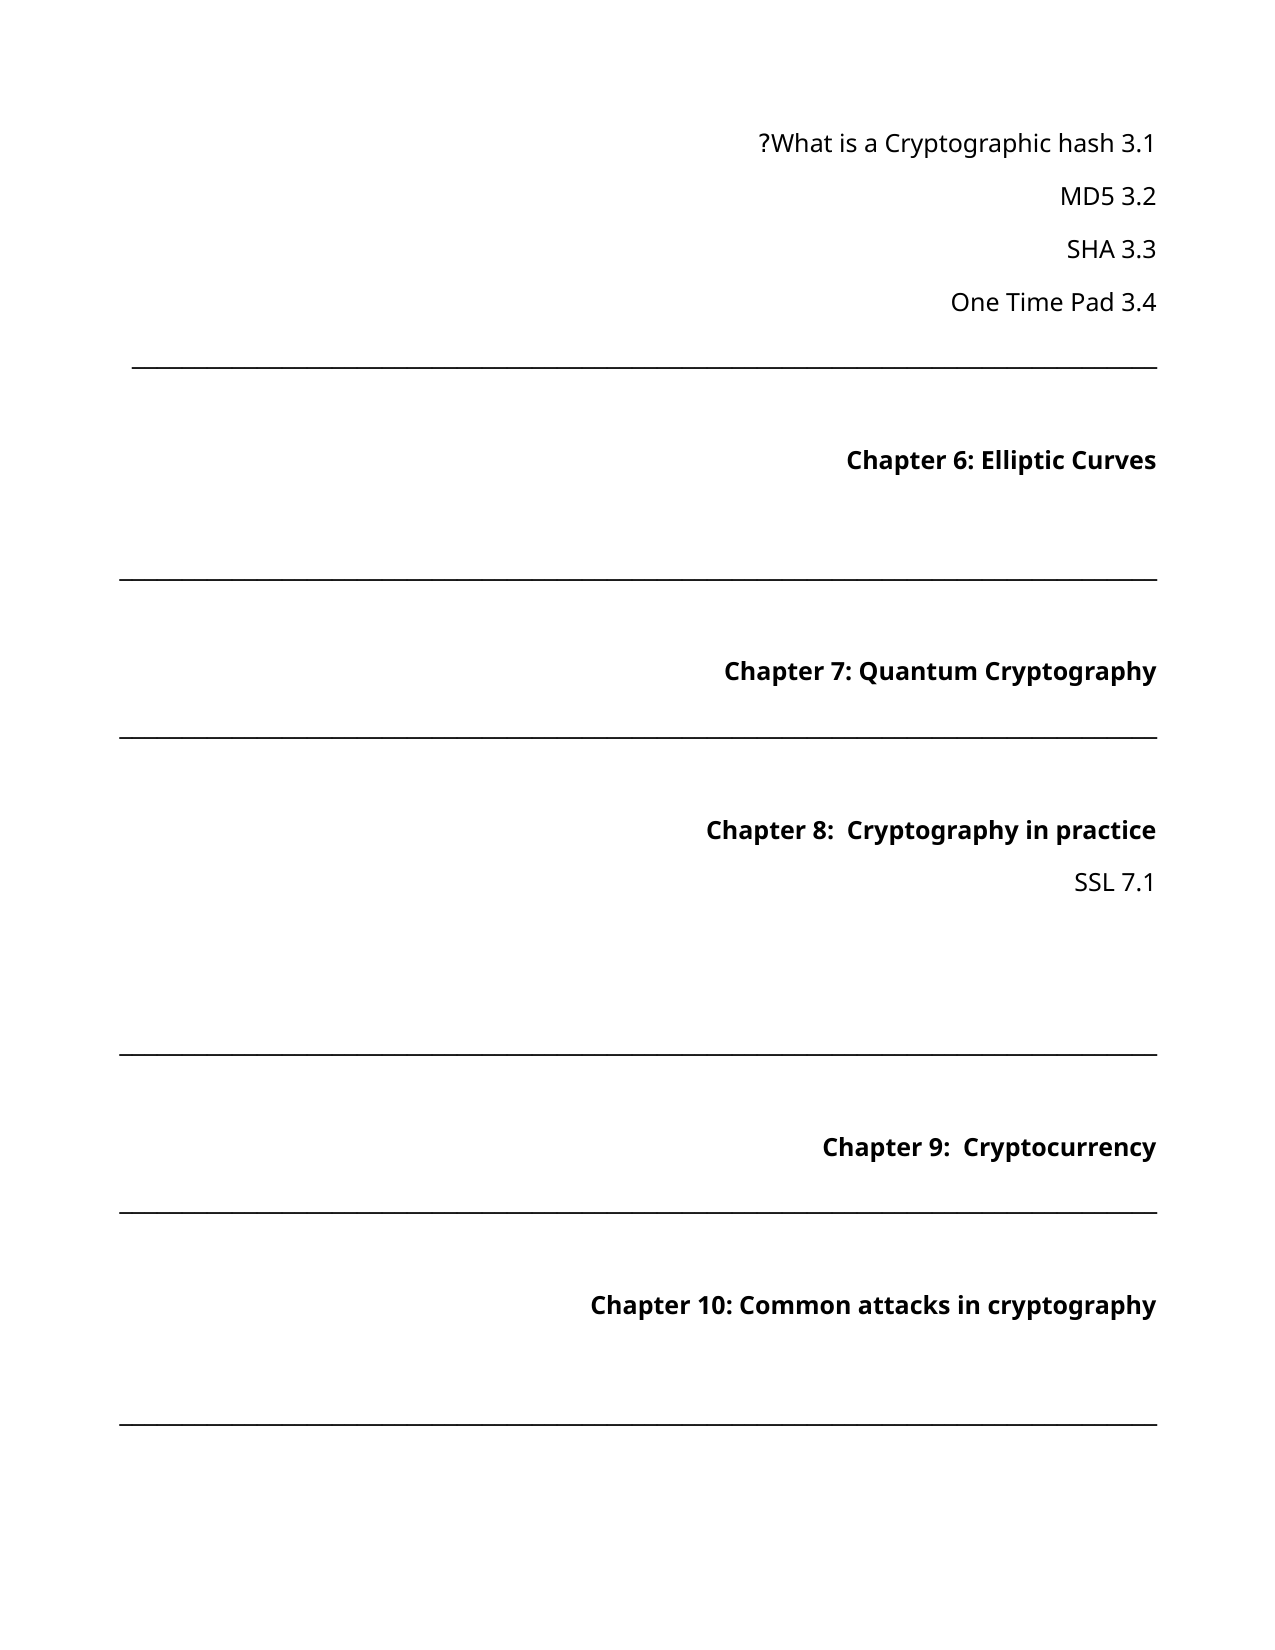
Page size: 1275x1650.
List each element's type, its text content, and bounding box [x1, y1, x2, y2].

text 3.1 What is a Cryptographic hash? [118, 118, 1157, 171]
text ___________________________________________________________________________________ [118, 541, 1157, 593]
text __________________________________________________________________________________ [118, 329, 1157, 382]
text ___________________________________________________________________________________ [118, 1016, 1157, 1069]
text Chapter 7: Quantum Cryptography [118, 646, 1157, 699]
text 3.4 One Time Pad [118, 277, 1157, 329]
text Chapter 8: Cryptography in practice [118, 752, 1157, 857]
text ___________________________________________________________________________________ [118, 1386, 1157, 1438]
text 7.1 SSL [118, 857, 1157, 910]
text ___________________________________________________________________________________ [118, 1174, 1157, 1280]
text 3.2 MD5 [118, 171, 1157, 224]
text 3.3 SHA [118, 224, 1157, 277]
text Chapter 10: Common attacks in cryptography [118, 1280, 1157, 1333]
text Chapter 9: Cryptocurrency [118, 1122, 1157, 1174]
text ___________________________________________________________________________________ [118, 699, 1157, 752]
text Chapter 6: Elliptic Curves [118, 435, 1157, 488]
